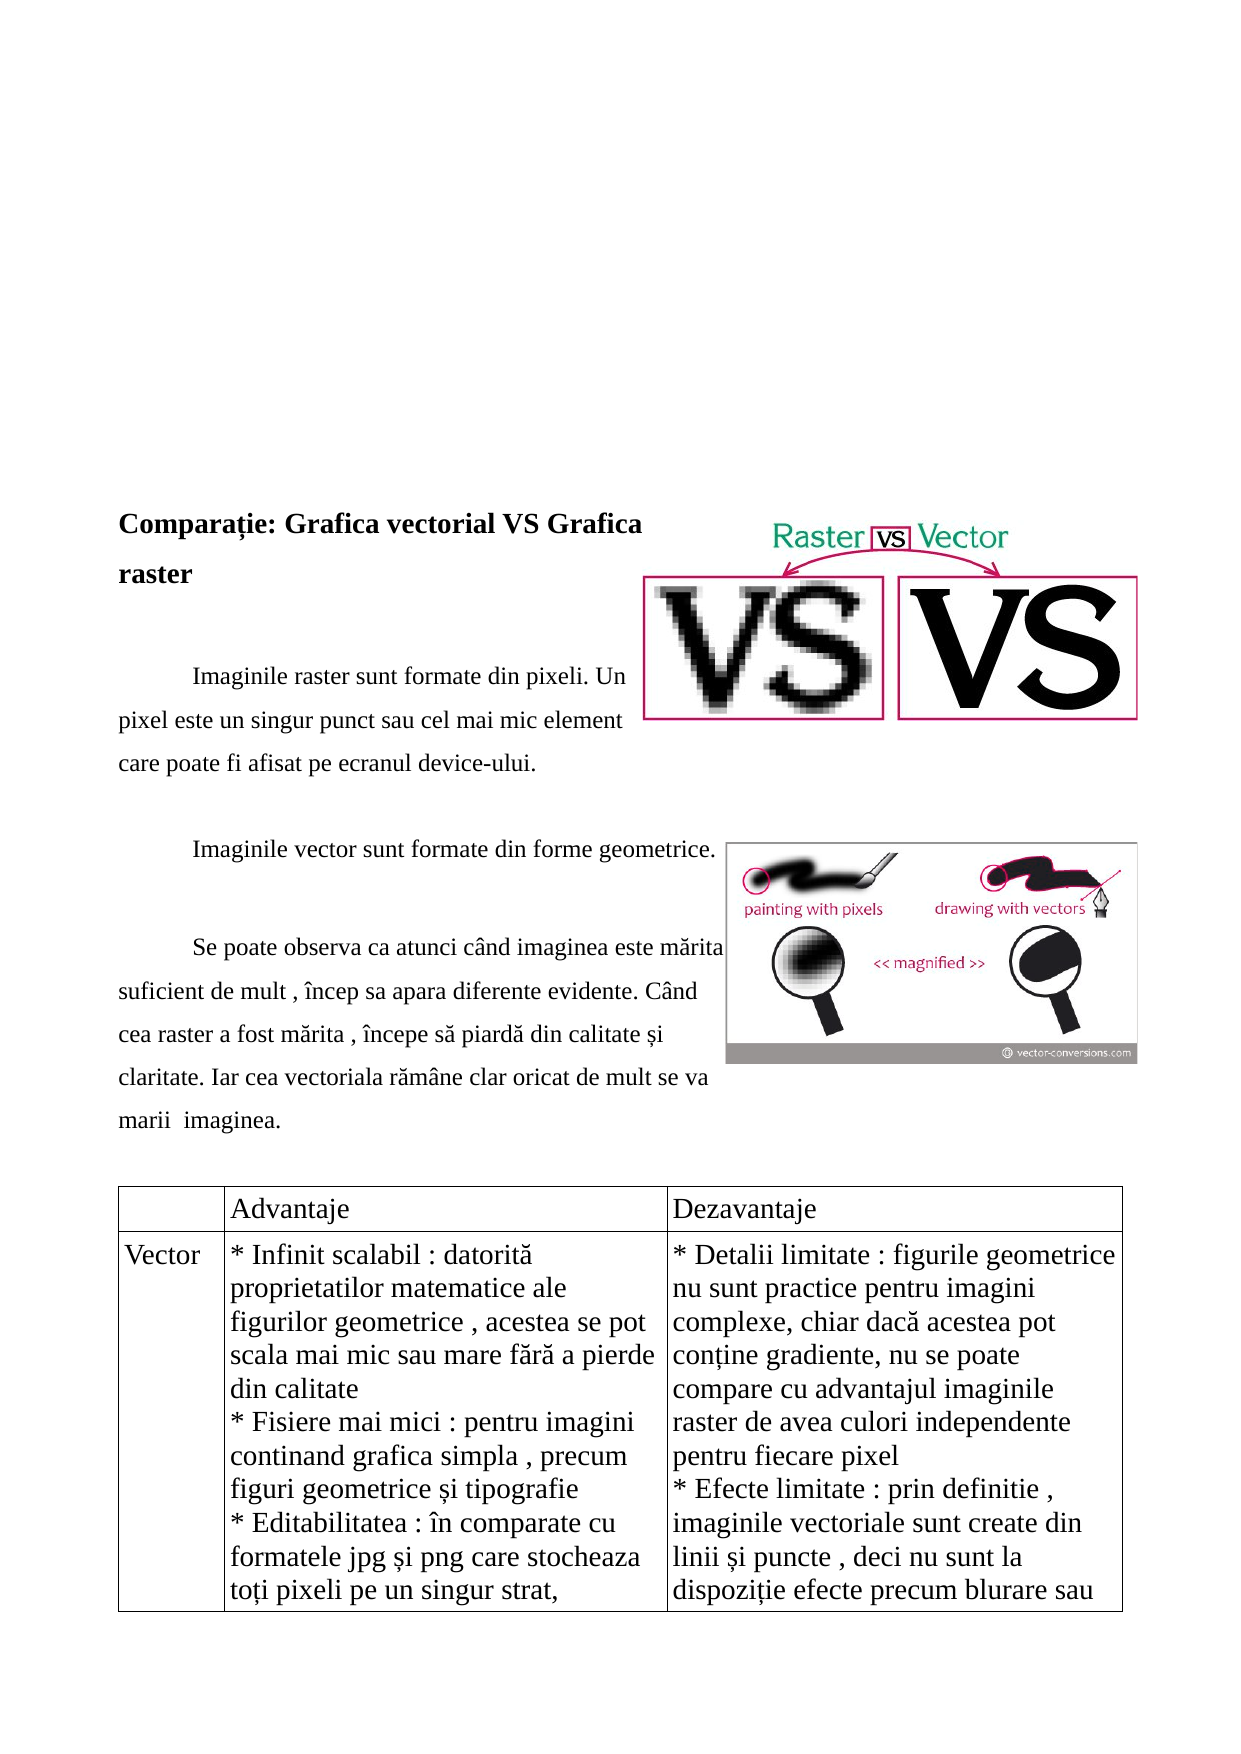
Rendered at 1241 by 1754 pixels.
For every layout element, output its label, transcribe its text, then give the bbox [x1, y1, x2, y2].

picture [725, 842, 1138, 1064]
table_header Advantaje [225, 1187, 667, 1231]
table_cell * Detalii limitate : figurile geometrice nu sunt practice pentru imagini complexe, chiar dacă acestea pot conține gradiente, nu se poate compare cu advantajul imaginile raster de avea culori independente pentru fiecare pixel * Efecte limitate : prin definitie , imaginile vectoriale sunt create din linii și puncte , deci nu sunt la dispoziție efecte precum blurare sau [668, 1232, 1122, 1611]
list Imaginile raster sunt formate din pixeli. Un pixel este un singur punct sau cel mai mic element care poate fi afisat pe ecranul device-ului. [118, 657, 1122, 777]
table_cell Vector [119, 1232, 224, 1611]
picture [642, 520, 1138, 721]
table_header [119, 1187, 224, 1231]
list Comparație: Grafica vectorial VS Grafica raster [118, 506, 1122, 590]
list Imaginile vector sunt formate din forme geometrice. [118, 834, 1122, 863]
list Se poate observa ca atunci când imaginea este mărita suficient de mult , încep sa apara diferente evidente. Când cea raster a fost mărita , începe să piardă din calitate și claritate. Iar cea vectoriala rămâne clar oricat de mult se va marii imaginea. [118, 928, 1122, 1134]
table_header Dezavantaje [668, 1187, 1122, 1231]
table_cell * Infinit scalabil : datorită proprietatilor matematice ale figurilor geometrice , acestea se pot scala mai mic sau mare fără a pierde din calitate * Fisiere mai mici : pentru imagini continand grafica simpla , precum figuri geometrice și tipografie * Editabilitatea : în comparate cu formatele jpg și png care stocheaza toți pixeli pe un singur strat, [225, 1232, 667, 1611]
